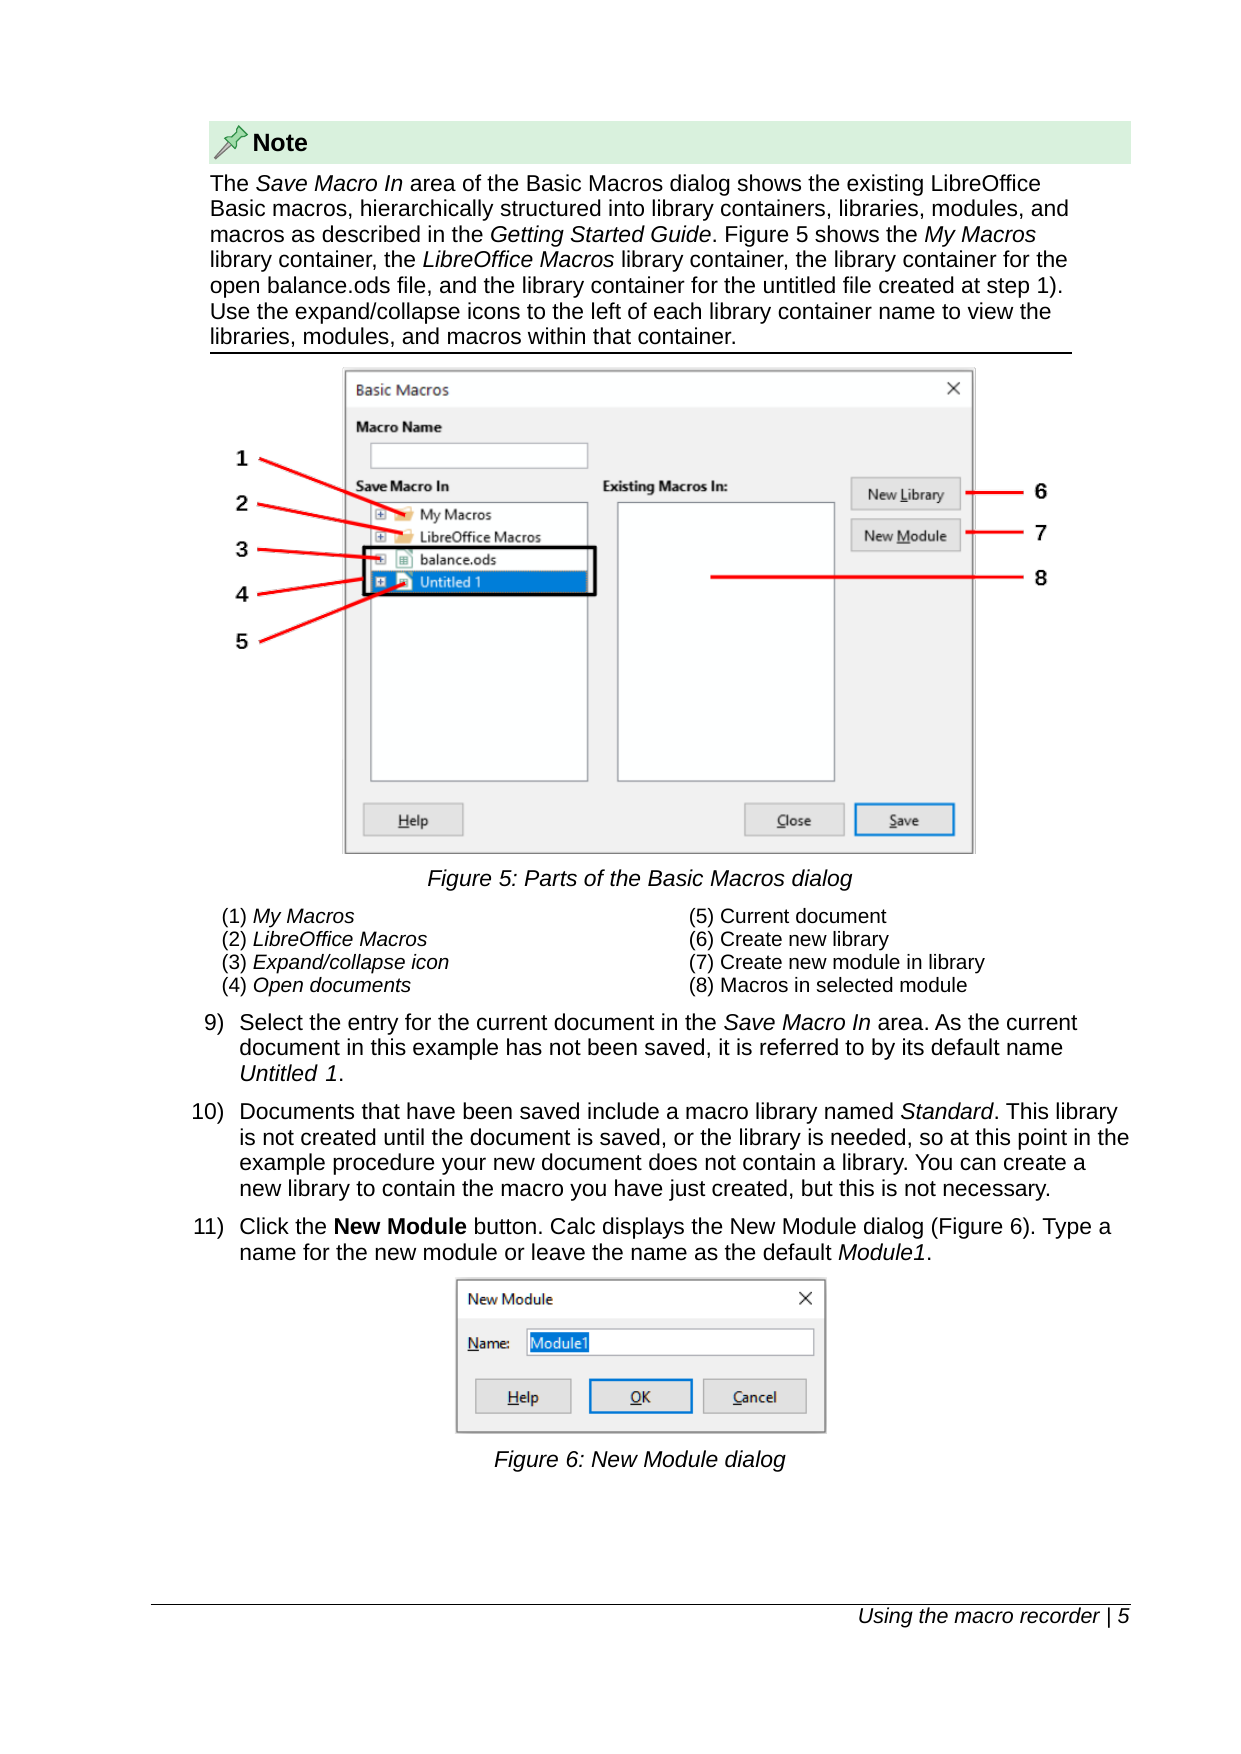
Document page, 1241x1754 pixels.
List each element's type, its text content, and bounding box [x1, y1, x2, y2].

list Documents that have been saved include a macro library named Standard. This library is not created until the document is saved, or the library is needed, so at this point in the example procedure your new document does not contain a library. You can create a new library to contain the macro you have just created, but this is not necessary. [224, 1099, 1131, 1201]
picture [230, 367, 1052, 854]
list Click the New Module button. Calc displays the New Module dialog (Figure 6). Type a name for the new module or leave the name as the default Module1. [224, 1214, 1131, 1265]
table_header Current document Create new library Create new module in library Macros in selected module [667, 904, 1082, 997]
text Figure 5: Parts of the Basic Macros dialog [230, 866, 1052, 892]
list Select the entry for the current document in the Save Macro In area. As the current document in this example has not been saved, it is referred to by its default name Untitled 1. [224, 1009, 1131, 1086]
table_header My Macros LibreOffice Macros Expand/collapse icon Open documents [200, 904, 667, 997]
text The Save Macro In area of the Basic Macros dialog shows the existing LibreOffice Basic macros, hierarchically structured into library containers, libraries, modules, and macros as described in the Getting Started Guide. Figure 5 shows the My Macros library container, the LibreOffice Macros library container, the library container for the open balance.ods file, and the library container for the untitled file created at step 1). Use the expand/collapse icons to the left of each library container name to view the libraries, modules, and macros within that container. [209, 170, 1072, 354]
subtitle Note [209, 121, 1131, 164]
text Figure 6: New Module dialog [455, 1446, 827, 1472]
picture [454, 1277, 827, 1434]
